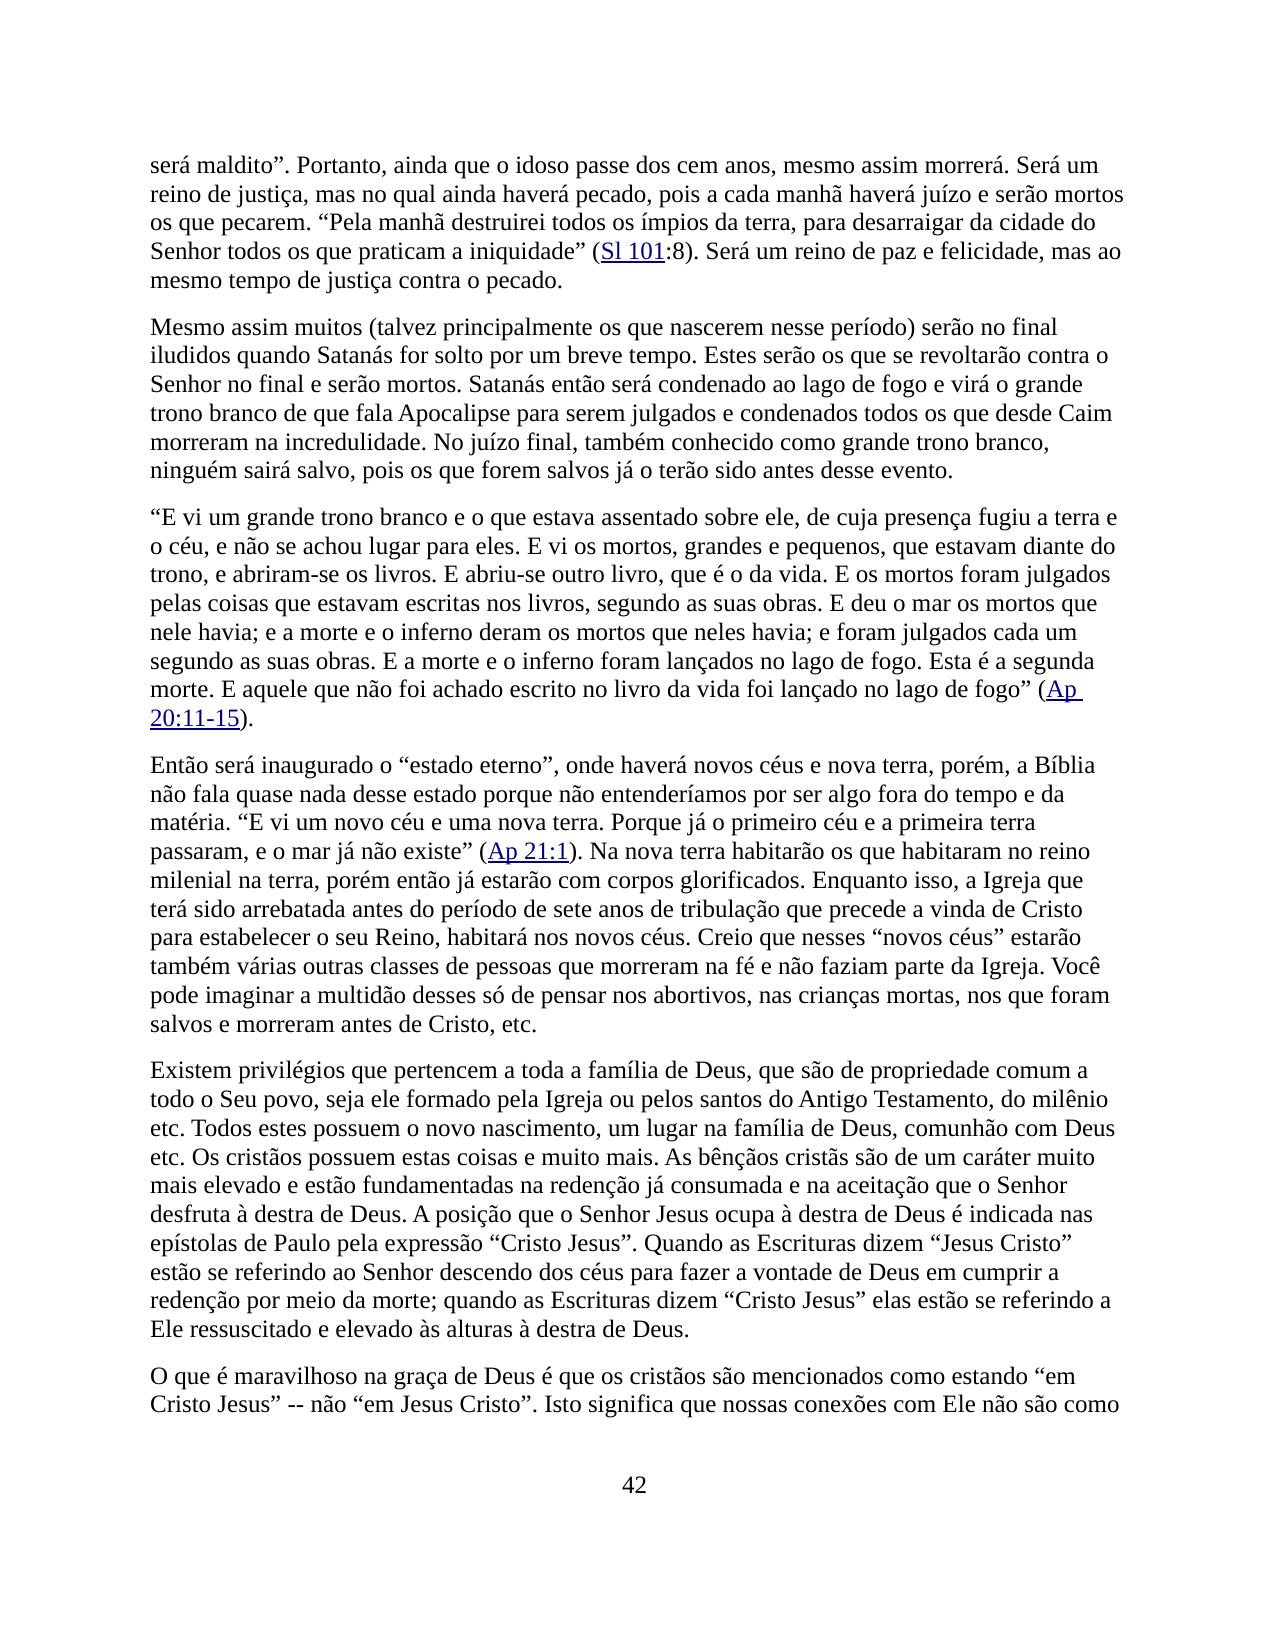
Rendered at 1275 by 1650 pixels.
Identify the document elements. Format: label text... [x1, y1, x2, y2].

text Então será inaugurado o “estado eterno”, onde haverá novos céus e nova terra, porém, a Bíblia não fala quase nada desse estado porque não entenderíamos por ser algo fora do tempo e da matéria. “E vi um novo céu e uma nova terra. Porque já o primeiro céu e a primeira terra passaram, e o mar já não existe” (Ap 21:1). Na nova terra habitarão os que habitaram no reino milenial na terra, porém então já estarão com corpos glorificados. Enquanto isso, a Igreja que terá sido arrebatada antes do período de sete anos de tribulação que precede a vinda de Cristo para estabelecer o seu Reino, habitará nos novos céus. Creio que nesses “novos céus” estarão também várias outras classes de pessoas que morreram na fé e não faziam parte da Igreja. Você pode imaginar a multidão desses só de pensar nos abortivos, nas crianças mortas, nos que foram salvos e morreram antes de Cristo, etc. [150, 750, 1125, 1037]
text Mesmo assim muitos (talvez principalmente os que nascerem nesse período) serão no final iludidos quando Satanás for solto por um breve tempo. Estes serão os que se revoltarão contra o Senhor no final e serão mortos. Satanás então será condenado ao lago de fogo e virá o grande trono branco de que fala Apocalipse para serem julgados e condenados todos os que desde Caim morreram na incredulidade. No juízo final, também conhecido como grande trono branco, ninguém sairá salvo, pois os que forem salvos já o terão sido antes desse evento. [150, 312, 1125, 484]
text O que é maravilhoso na graça de Deus é que os cristãos são mencionados como estando “em Cristo Jesus” -- não “em Jesus Cristo”. Isto significa que nossas conexões com Ele não são como [150, 1361, 1125, 1418]
text “E vi um grande trono branco e o que estava assentado sobre ele, de cuja presença fugiu a terra e o céu, e não se achou lugar para eles. E vi os mortos, grandes e pequenos, que estavam diante do trono, e abriram-se os livros. E abriu-se outro livro, que é o da vida. E os mortos foram julgados pelas coisas que estavam escritas nos livros, segundo as suas obras. E deu o mar os mortos que nele havia; e a morte e o inferno deram os mortos que neles havia; e foram julgados cada um segundo as suas obras. E a morte e o inferno foram lançados no lago de fogo. Esta é a segunda morte. E aquele que não foi achado escrito no livro da vida foi lançado no lago de fogo” (Ap 20:11-15). [150, 502, 1125, 732]
text Existem privilégios que pertencem a toda a família de Deus, que são de propriedade comum a todo o Seu povo, seja ele formado pela Igreja ou pelos santos do Antigo Testamento, do milênio etc. Todos estes possuem o novo nascimento, um lugar na família de Deus, comunhão com Deus etc. Os cristãos possuem estas coisas e muito mais. As bênçãos cristãs são de um caráter muito mais elevado e estão fundamentadas na redenção já consumada e na aceitação que o Senhor desfruta à destra de Deus. A posição que o Senhor Jesus ocupa à destra de Deus é indicada nas epístolas de Paulo pela expressão “Cristo Jesus”. Quando as Escrituras dizem “Jesus Cristo” estão se referindo ao Senhor descendo dos céus para fazer a vontade de Deus em cumprir a redenção por meio da morte; quando as Escrituras dizem “Cristo Jesus” elas estão se referindo a Ele ressuscitado e elevado às alturas à destra de Deus. [150, 1055, 1125, 1343]
text será maldito”. Portanto, ainda que o idoso passe dos cem anos, mesmo assim morrerá. Será um reino de justiça, mas no qual ainda haverá pecado, pois a cada manhã haverá juízo e serão mortos os que pecarem. “Pela manhã destruirei todos os ímpios da terra, para desarraigar da cidade do Senhor todos os que praticam a iniquidade” (Sl 101:8). Será um reino de paz e felicidade, mas ao mesmo tempo de justiça contra o pecado. [150, 150, 1125, 294]
